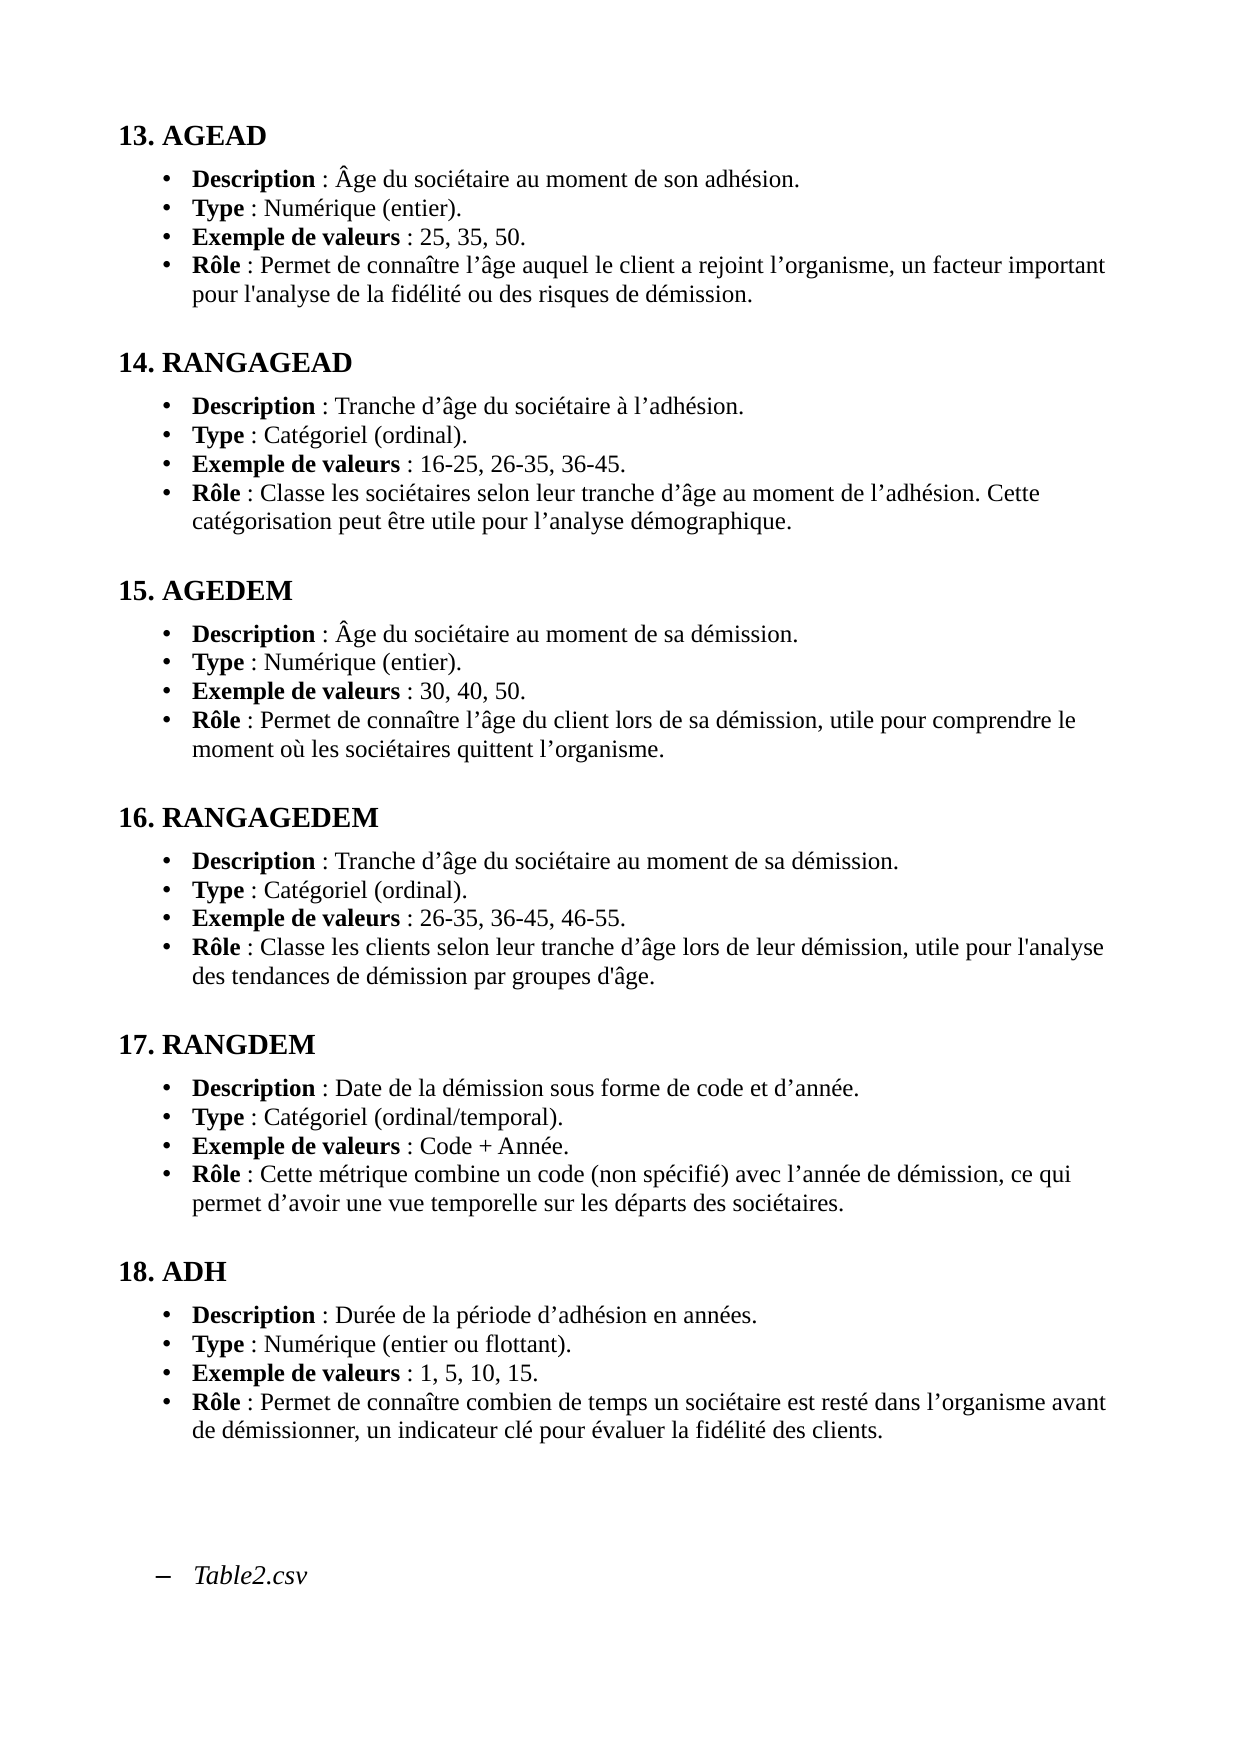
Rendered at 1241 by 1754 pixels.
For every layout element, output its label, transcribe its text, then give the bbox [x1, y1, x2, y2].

list Exemple de valeurs : 26-35, 36-45, 46-55. [162, 903, 1122, 932]
list Rôle : Classe les sociétaires selon leur tranche d’âge au moment de l’adhésion. Cette catégorisation peut être utile pour l’analyse démographique. [162, 478, 1122, 535]
list Exemple de valeurs : 1, 5, 10, 15. [162, 1358, 1122, 1387]
list Rôle : Classe les clients selon leur tranche d’âge lors de leur démission, utile pour l'analyse des tendances de démission par groupes d'âge. [162, 932, 1122, 990]
list Rôle : Permet de connaître combien de temps un sociétaire est resté dans l’organisme avant de démissionner, un indicateur clé pour évaluer la fidélité des clients. [162, 1387, 1122, 1444]
list Exemple de valeurs : 25, 35, 50. [162, 222, 1122, 250]
list Rôle : Cette métrique combine un code (non spécifié) avec l’année de démission, ce qui permet d’avoir une vue temporelle sur les départs des sociétaires. [162, 1159, 1122, 1217]
subtitle 13. AGEAD [118, 118, 1122, 152]
list Type : Numérique (entier). [162, 193, 1122, 222]
subtitle 15. AGEDEM [118, 573, 1122, 606]
list Exemple de valeurs : 16-25, 26-35, 36-45. [162, 449, 1122, 478]
subtitle 17. RANGDEM [118, 1027, 1122, 1061]
list Rôle : Permet de connaître l’âge auquel le client a rejoint l’organisme, un facteur important pour l'analyse de la fidélité ou des risques de démission. [162, 250, 1122, 308]
list Description : Âge du sociétaire au moment de son adhésion. [162, 164, 1122, 193]
list Type : Catégoriel (ordinal). [162, 420, 1122, 449]
list Description : Date de la démission sous forme de code et d’année. [162, 1073, 1122, 1102]
list Type : Numérique (entier ou flottant). [162, 1329, 1122, 1358]
list Exemple de valeurs : 30, 40, 50. [162, 676, 1122, 705]
subtitle 14. RANGAGEAD [118, 345, 1122, 379]
list Type : Catégoriel (ordinal). [162, 875, 1122, 903]
subtitle 16. RANGAGEDEM [118, 800, 1122, 833]
list Description : Durée de la période d’adhésion en années. [162, 1301, 1122, 1329]
list Table2.csv [156, 1559, 1122, 1590]
list Description : Tranche d’âge du sociétaire au moment de sa démission. [162, 846, 1122, 875]
list Type : Catégoriel (ordinal/temporal). [162, 1102, 1122, 1131]
list Rôle : Permet de connaître l’âge du client lors de sa démission, utile pour comprendre le moment où les sociétaires quittent l’organisme. [162, 705, 1122, 762]
list Exemple de valeurs : Code + Année. [162, 1131, 1122, 1159]
list Description : Âge du sociétaire au moment de sa démission. [162, 619, 1122, 647]
subtitle 18. ADH [118, 1254, 1122, 1288]
list Description : Tranche d’âge du sociétaire à l’adhésion. [162, 391, 1122, 420]
list Type : Numérique (entier). [162, 647, 1122, 676]
